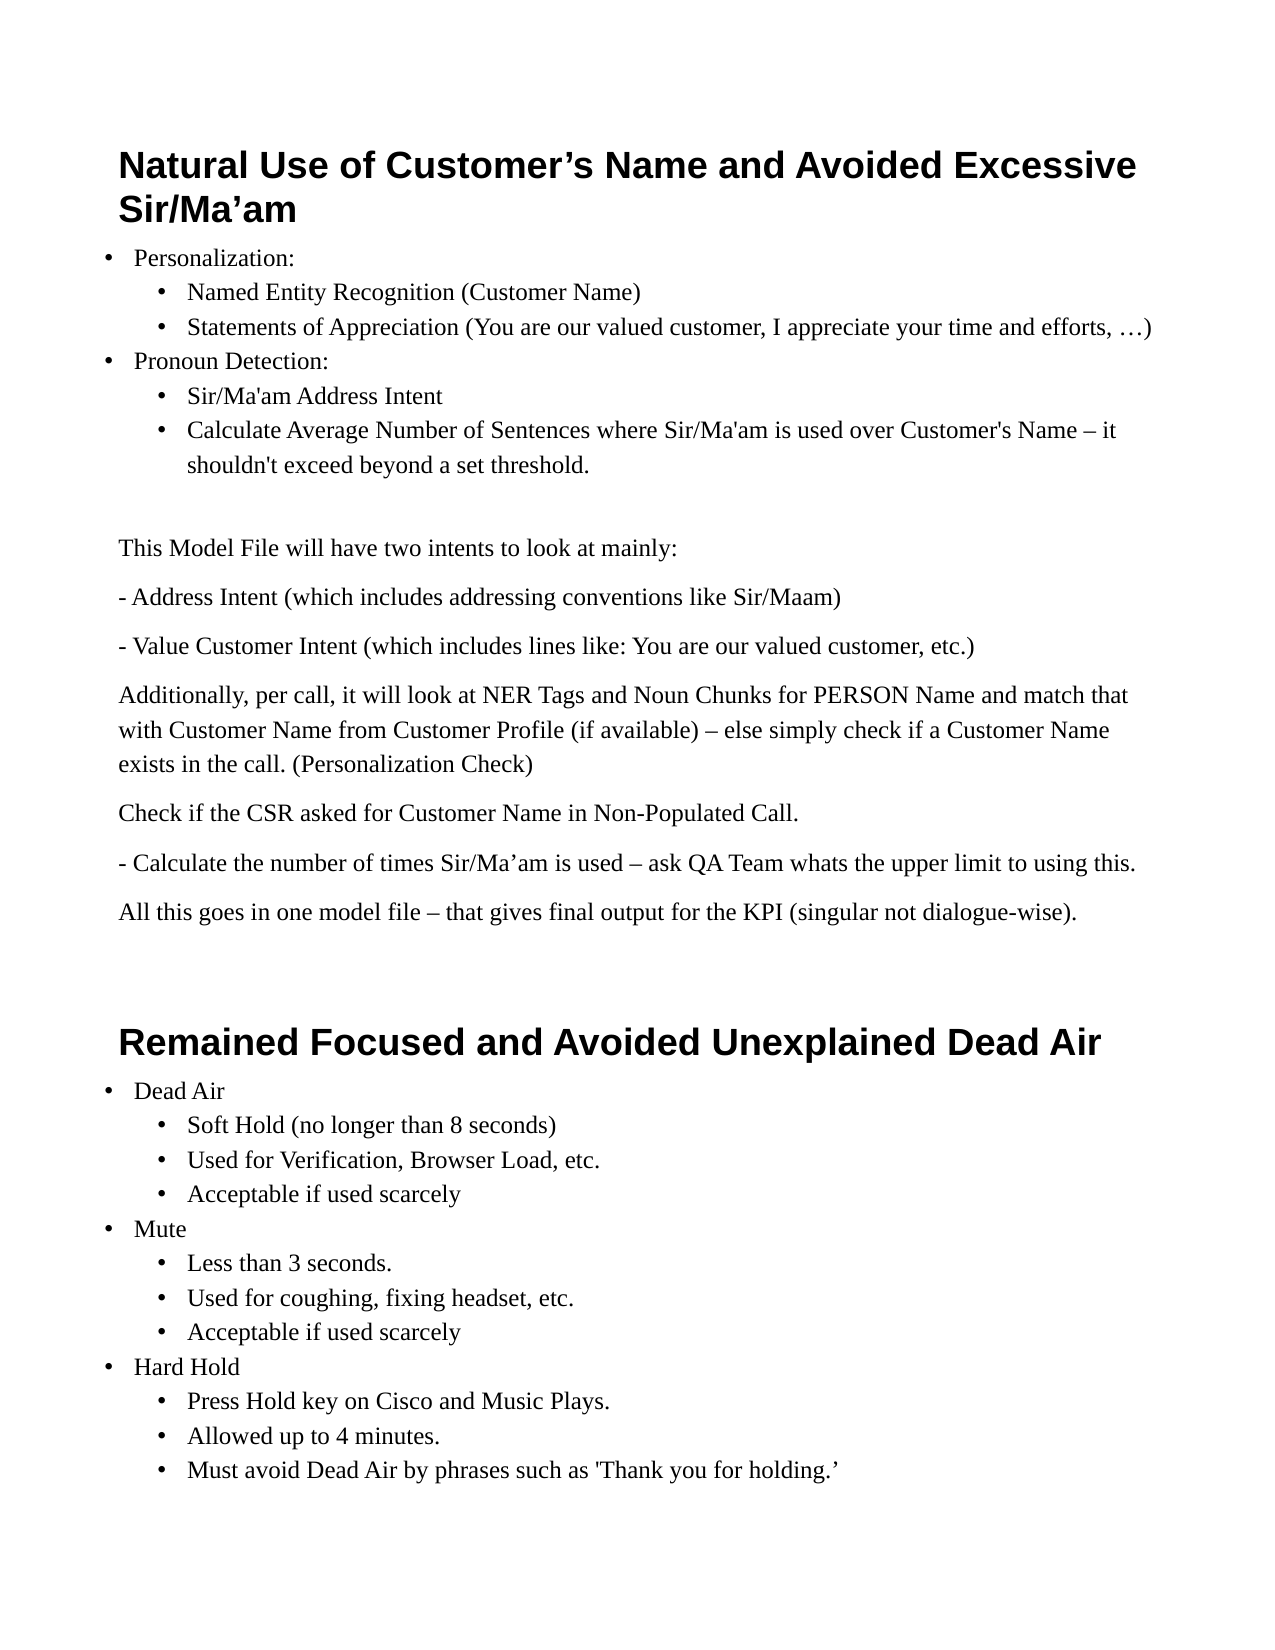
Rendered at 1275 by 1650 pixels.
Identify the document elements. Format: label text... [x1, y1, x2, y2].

subtitle Natural Use of Customer’s Name and Avoided Excessive Sir/Ma’am [118, 143, 1157, 230]
text - Address Intent (which includes addressing conventions like Sir/Maam) [118, 582, 1157, 611]
list Press Hold key on Cisco and Music Plays. [187, 1386, 1157, 1415]
list Hard Hold [134, 1352, 1157, 1381]
list Soft Hold (no longer than 8 seconds) [187, 1110, 1157, 1139]
list Statements of Appreciation (You are our valued customer, I appreciate your time and efforts, …) [187, 312, 1157, 341]
list Used for coughing, fixing headset, etc. [187, 1283, 1157, 1312]
list Calculate Average Number of Sentences where Sir/Ma'am is used over Customer's Name – it shouldn't exceed beyond a set threshold. [187, 415, 1157, 478]
list Personalization: [134, 243, 1157, 272]
list Allowed up to 4 minutes. [187, 1421, 1157, 1449]
text Additionally, per call, it will look at NER Tags and Noun Chunks for PERSON Name and match that with Customer Name from Customer Profile (if available) – else simply check if a Customer Name exists in the call. (Personalization Check) [118, 681, 1157, 778]
list Less than 3 seconds. [187, 1248, 1157, 1277]
list Dead Air [134, 1076, 1157, 1105]
text All this goes in one model file – that gives final output for the KPI (singular not dialogue-wise). [118, 897, 1157, 925]
list Must avoid Dead Air by phrases such as 'Thank you for holding.’ [187, 1455, 1157, 1484]
text - Calculate the number of times Sir/Ma’am is used – ask QA Team whats the upper limit to using this. [118, 848, 1157, 876]
text This Model File will have two intents to look at mainly: [118, 533, 1157, 562]
list Acceptable if used scarcely [187, 1317, 1157, 1346]
text Check if the CSR asked for Customer Name in Non-Populated Call. [118, 798, 1157, 827]
list Used for Verification, Browser Load, etc. [187, 1145, 1157, 1174]
list Acceptable if used scarcely [187, 1179, 1157, 1208]
list Sir/Ma'am Address Intent [187, 381, 1157, 409]
list Pronoun Detection: [134, 346, 1157, 375]
subtitle Remained Focused and Avoided Unexplained Dead Air [118, 1020, 1157, 1063]
text - Value Customer Intent (which includes lines like: You are our valued customer, etc.) [118, 631, 1157, 660]
list Mute [134, 1214, 1157, 1243]
list Named Entity Recognition (Customer Name) [187, 277, 1157, 306]
